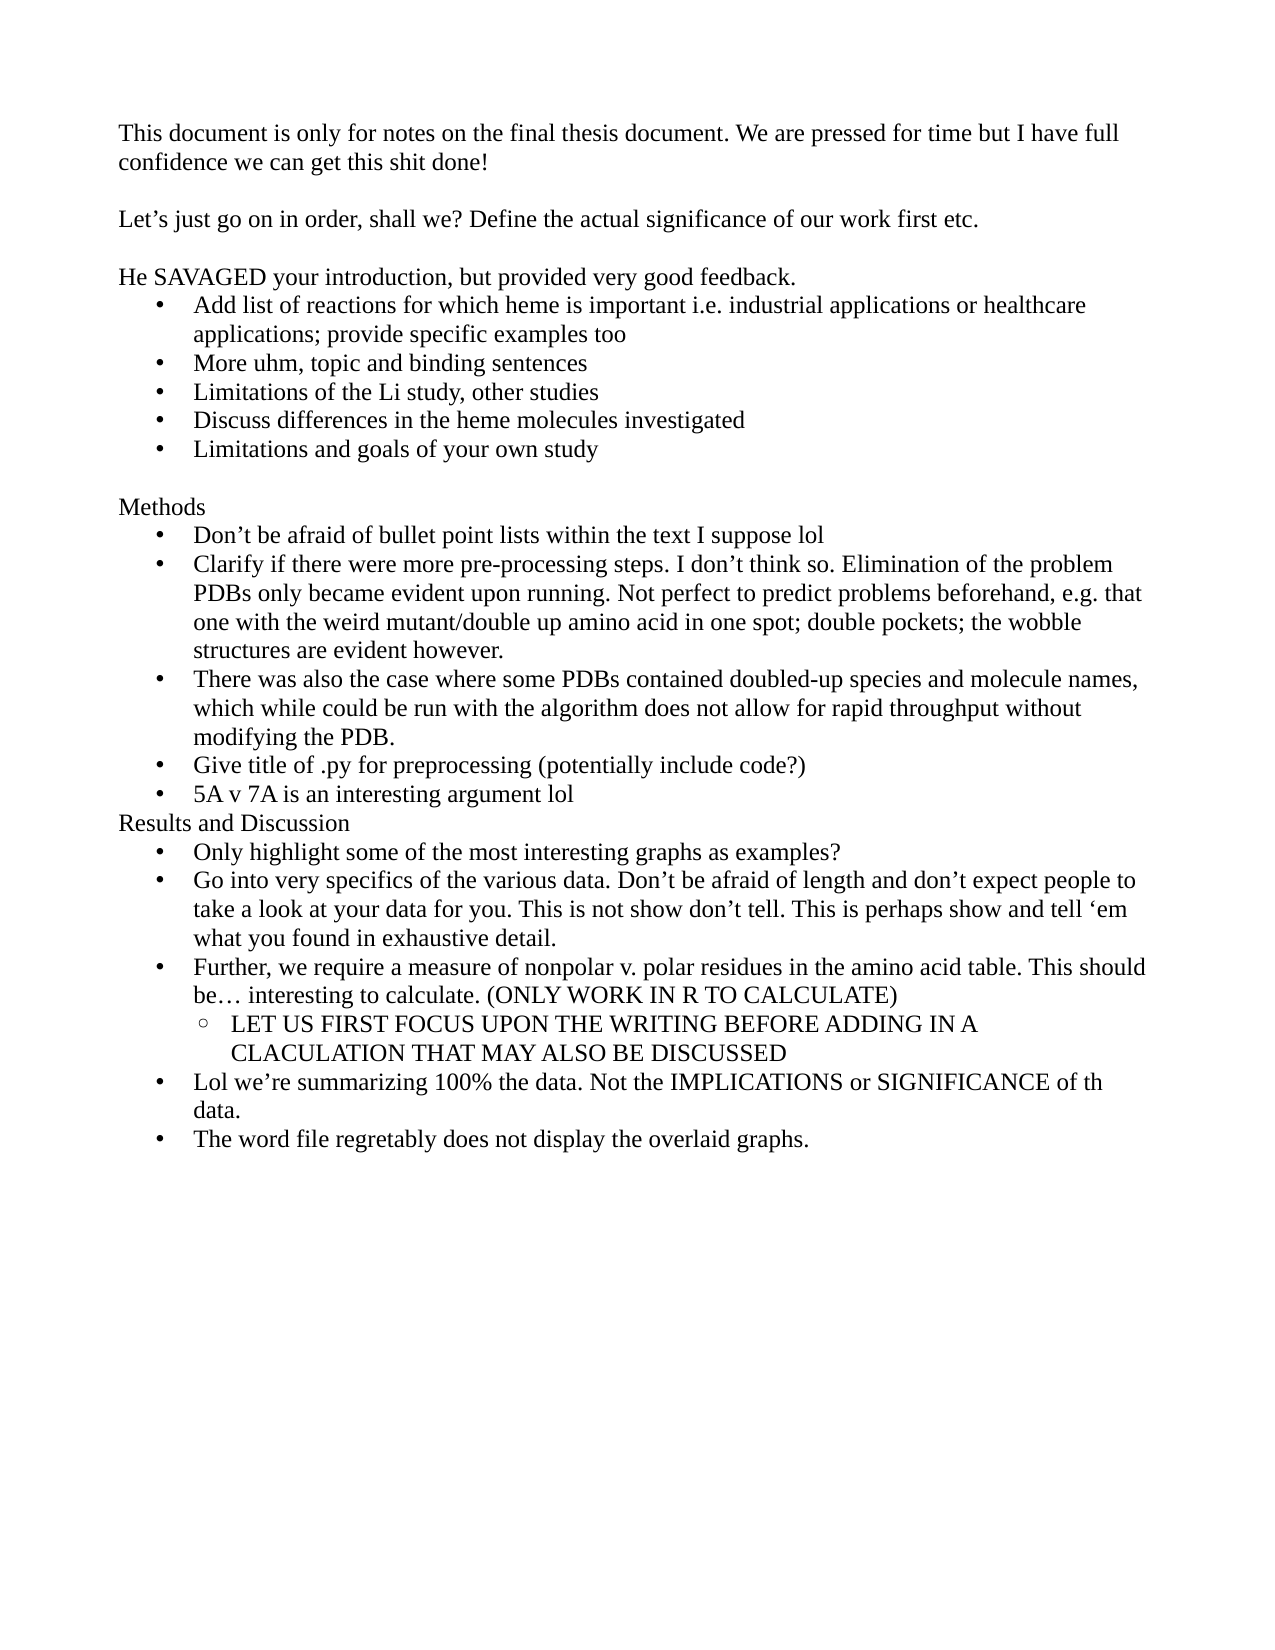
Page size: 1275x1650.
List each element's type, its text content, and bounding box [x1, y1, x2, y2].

list LET US FIRST FOCUS UPON THE WRITING BEFORE ADDING IN A CLACULATION THAT MAY ALSO BE DISCUSSED [193, 1009, 1157, 1067]
list The word file regretably does not display the overlaid graphs. [156, 1124, 1157, 1153]
text Results and Discussion [118, 808, 1157, 837]
list Limitations and goals of your own study [156, 434, 1157, 463]
list Give title of .py for preprocessing (potentially include code?) [156, 751, 1157, 779]
text He SAVAGED your introduction, but provided very good feedback. [118, 262, 1157, 291]
list Only highlight some of the most interesting graphs as examples? [156, 837, 1157, 866]
list Don’t be afraid of bullet point lists within the text I suppose lol [156, 521, 1157, 549]
list Limitations of the Li study, other studies [156, 377, 1157, 406]
list More uhm, topic and binding sentences [156, 348, 1157, 377]
list 5A v 7A is an interesting argument lol [156, 779, 1157, 808]
text Methods [118, 492, 1157, 521]
text This document is only for notes on the final thesis document. We are pressed for time but I have full confidence we can get this shit done! [118, 118, 1157, 176]
list There was also the case where some PDBs contained doubled-up species and molecule names, which while could be run with the algorithm does not allow for rapid throughput without modifying the PDB. [156, 664, 1157, 751]
list Lol we’re summarizing 100% the data. Not the IMPLICATIONS or SIGNIFICANCE of th data. [156, 1067, 1157, 1124]
list Add list of reactions for which heme is important i.e. industrial applications or healthcare applications; provide specific examples too [156, 291, 1157, 348]
text Let’s just go on in order, shall we? Define the actual significance of our work first etc. [118, 204, 1157, 233]
list Go into very specifics of the various data. Don’t be afraid of length and don’t expect people to take a look at your data for you. This is not show don’t tell. This is perhaps show and tell ‘em what you found in exhaustive detail. [156, 866, 1157, 952]
list Clarify if there were more pre-processing steps. I don’t think so. Elimination of the problem PDBs only became evident upon running. Not perfect to predict problems beforehand, e.g. that one with the weird mutant/double up amino acid in one spot; double pockets; the wobble structures are evident however. [156, 549, 1157, 664]
list Further, we require a measure of nonpolar v. polar residues in the amino acid table. This should be… interesting to calculate. (ONLY WORK IN R TO CALCULATE) [156, 952, 1157, 1009]
list Discuss differences in the heme molecules investigated [156, 406, 1157, 434]
